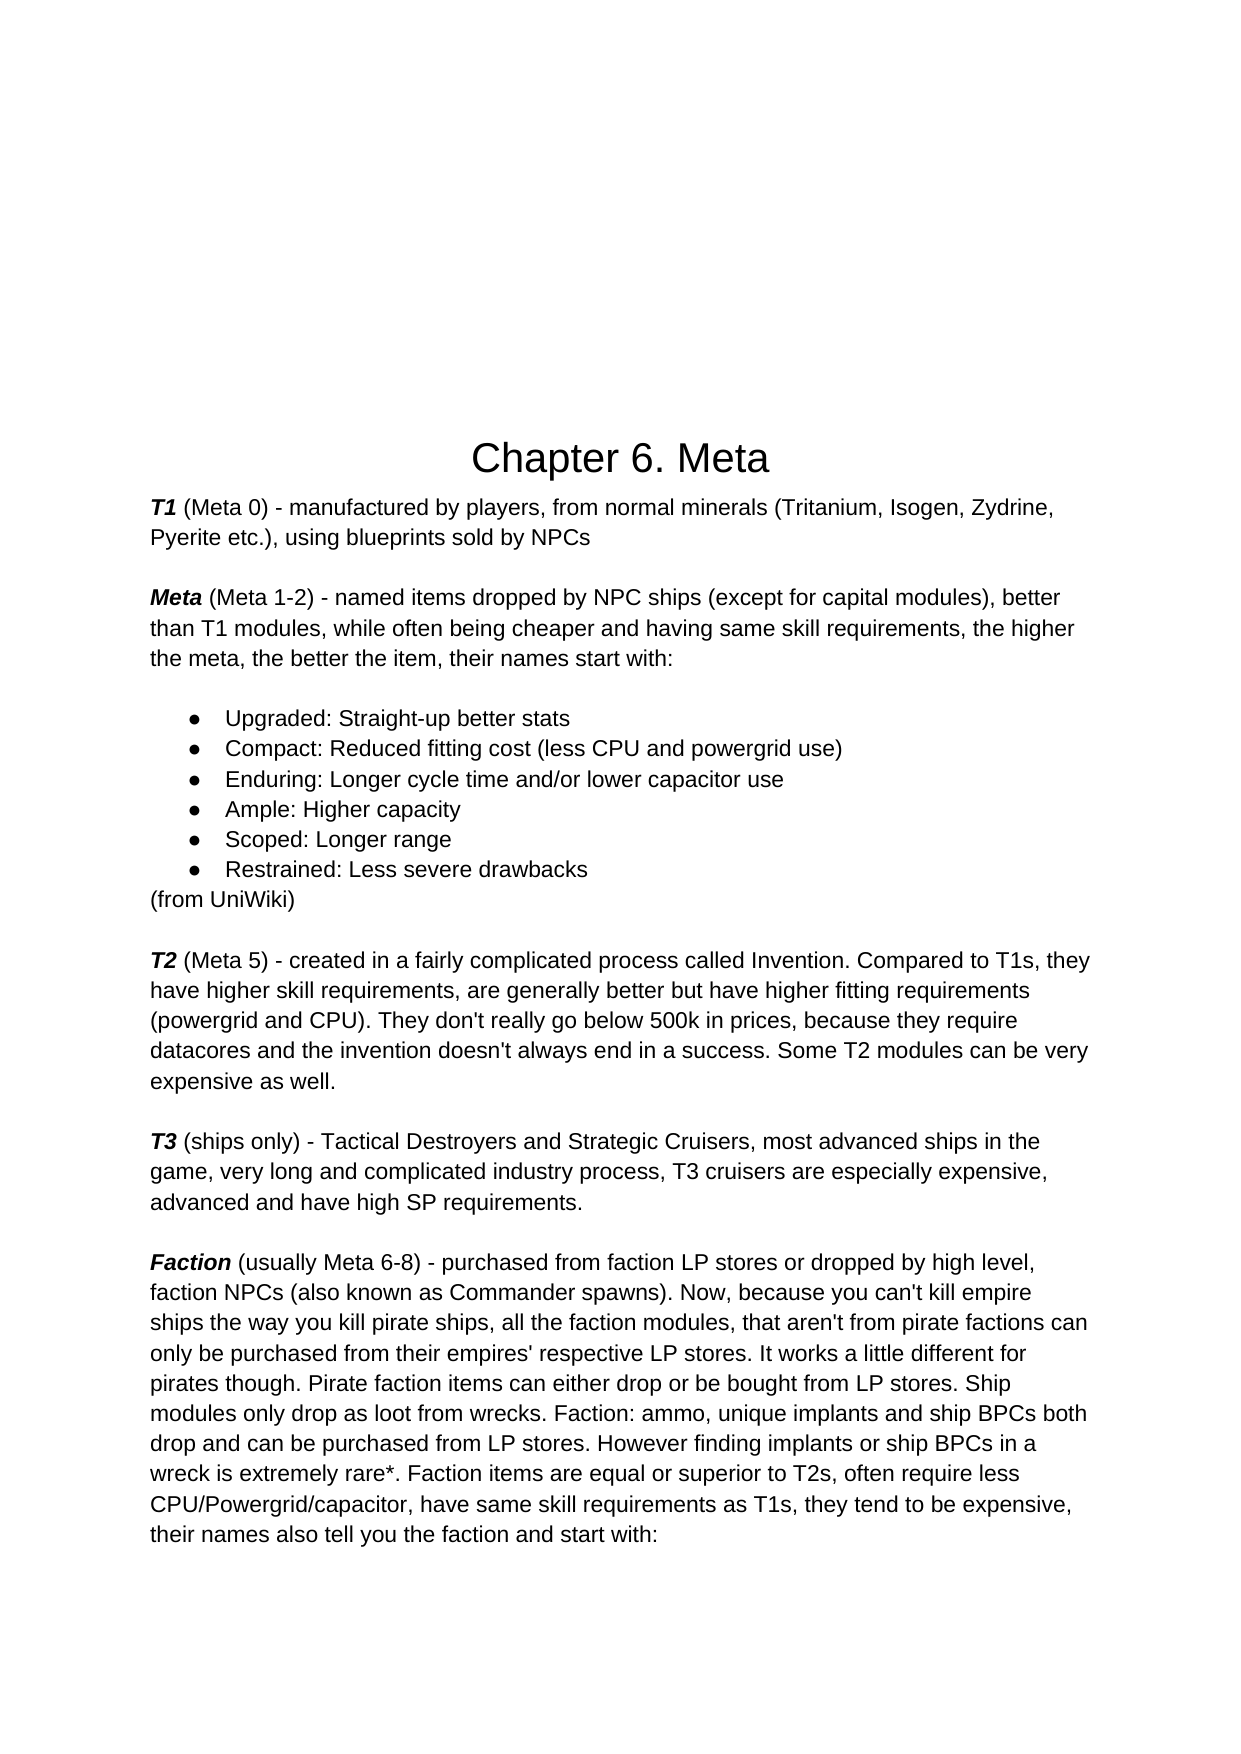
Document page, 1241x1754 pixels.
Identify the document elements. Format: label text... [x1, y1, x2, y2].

list Upgraded: Straight-up better stats [187, 705, 1090, 732]
text Faction (usually Meta 6-8) - purchased from faction LP stores or dropped by high level, faction NPCs (also known as Commander spawns). Now, because you can't kill empire ships the way you kill pirate ships, all the faction modules, that aren't from pirate factions can only be purchased from their empires' respective LP stores. It works a little different for pirates though. Pirate faction items can either drop or be bought from LP stores. Ship modules only drop as loot from wrecks. Faction: ammo, unique implants and ship BPCs both drop and can be purchased from LP stores. However finding implants or ship BPCs in a wreck is extremely rare*. Faction items are equal or superior to T2s, often require less CPU/Powergrid/capacitor, have same skill requirements as T1s, they tend to be expensive, their names also tell you the faction and start with: [150, 1249, 1090, 1547]
text T3 (ships only) - Tactical Destroyers and Strategic Cruisers, most advanced ships in the game, very long and complicated industry process, T3 cruisers are especially expensive, advanced and have high SP requirements. [150, 1128, 1090, 1215]
list Enduring: Longer cycle time and/or lower capacitor use [187, 766, 1090, 792]
list Scoped: Longer range [187, 826, 1090, 852]
text (from UniWiki) [150, 886, 1090, 913]
text T2 (Meta 5) - created in a fairly complicated process called Invention. Compared to T1s, they have higher skill requirements, are generally better but have higher fitting requirements (powergrid and CPU). They don't really go below 500k in prices, because they require datacores and the invention doesn't always end in a success. Some T2 modules can be very expensive as well. [150, 947, 1090, 1094]
text Meta (Meta 1-2) - named items dropped by NPC ships (except for capital modules), better than T1 modules, while often being cheaper and having same skill requirements, the higher the meta, the better the item, their names start with: [150, 584, 1090, 671]
list Restrained: Less severe drawbacks [187, 856, 1090, 883]
list Compact: Reduced fitting cost (less CPU and powergrid use) [187, 735, 1090, 762]
text T1 (Meta 0) - manufactured by players, from normal minerals (Tritanium, Isogen, Zydrine, Pyerite etc.), using blueprints sold by NPCs [150, 494, 1090, 550]
list Ample: Higher capacity [187, 796, 1090, 822]
subtitle Chapter 6. Meta [150, 433, 1090, 481]
